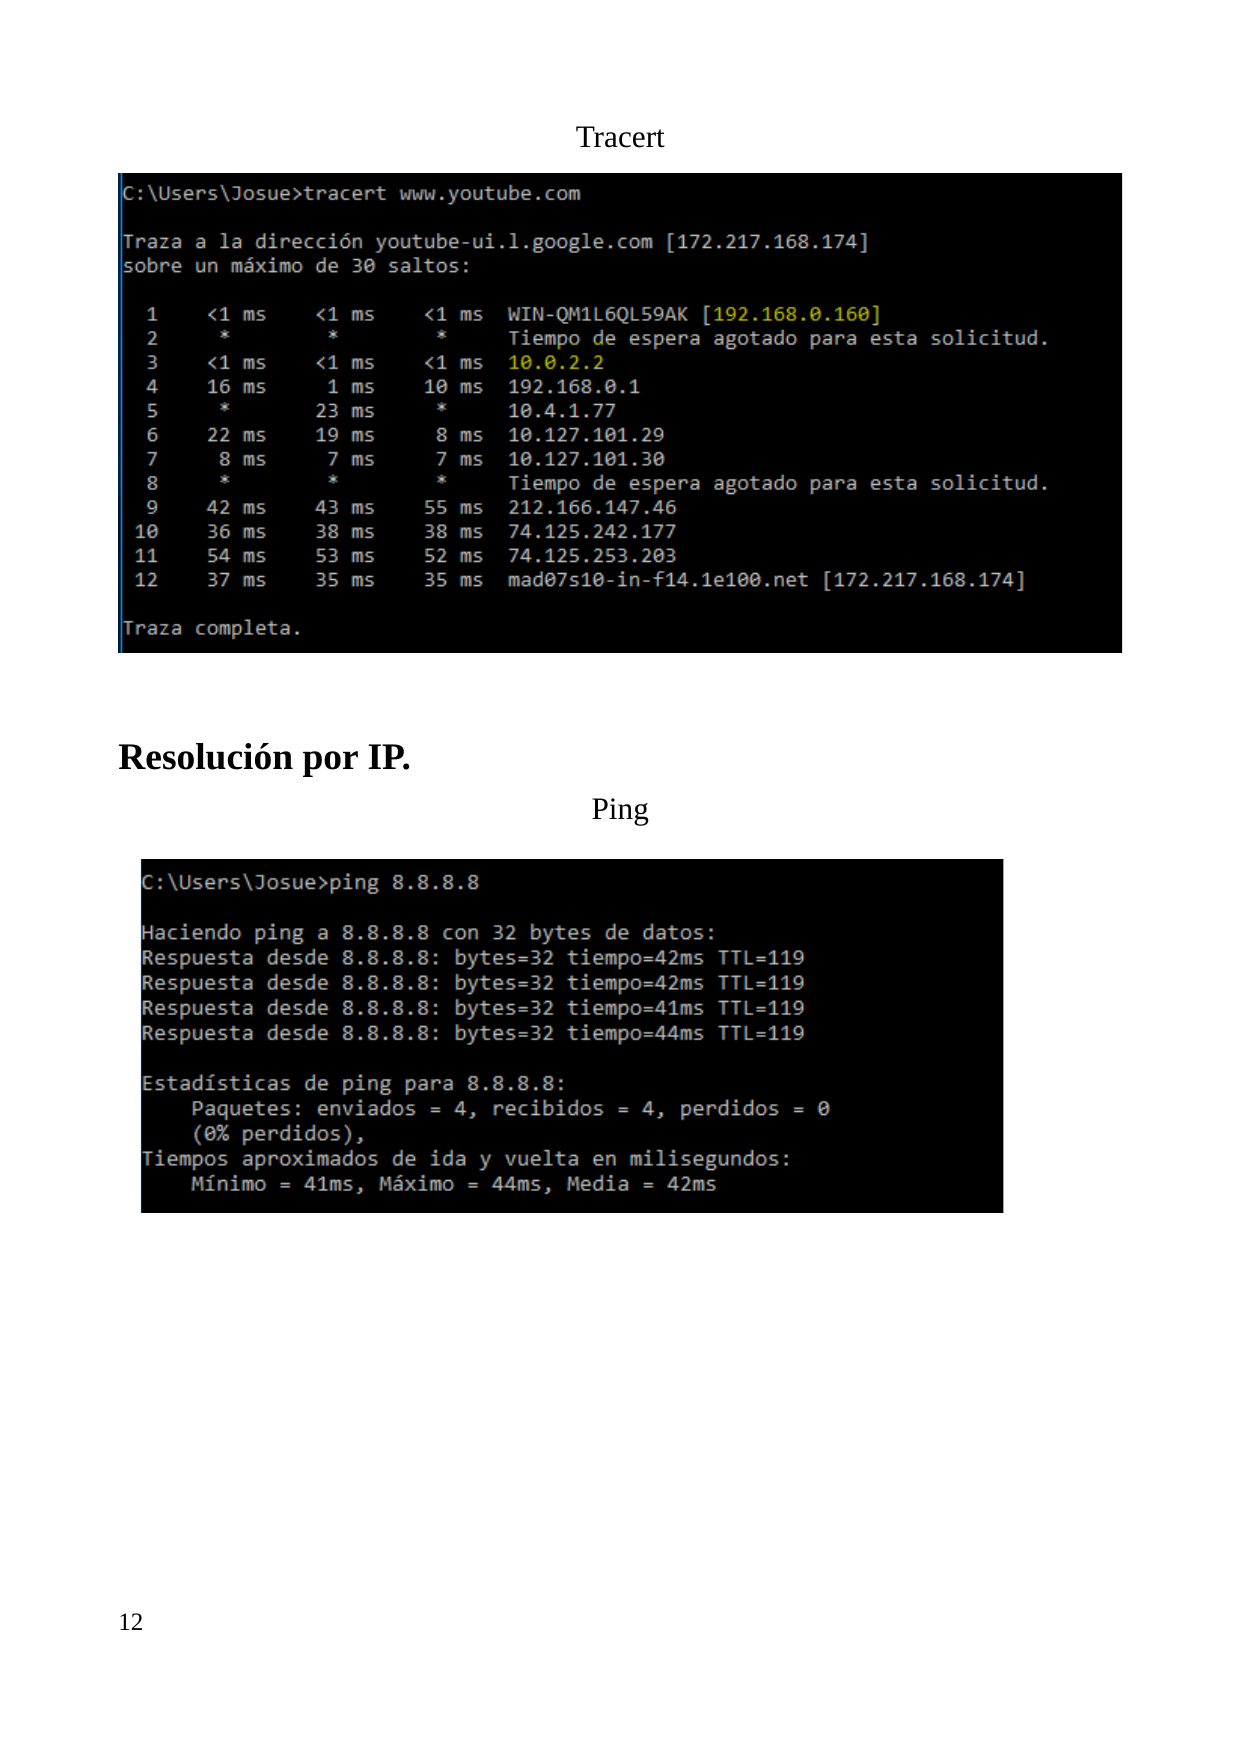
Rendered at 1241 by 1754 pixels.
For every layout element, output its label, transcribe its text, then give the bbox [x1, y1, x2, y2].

text Tracert [118, 118, 1122, 154]
text Ping [118, 790, 1122, 826]
picture [140, 859, 1004, 1213]
picture [118, 173, 1123, 653]
subtitle Resolución por IP. [118, 734, 1122, 778]
